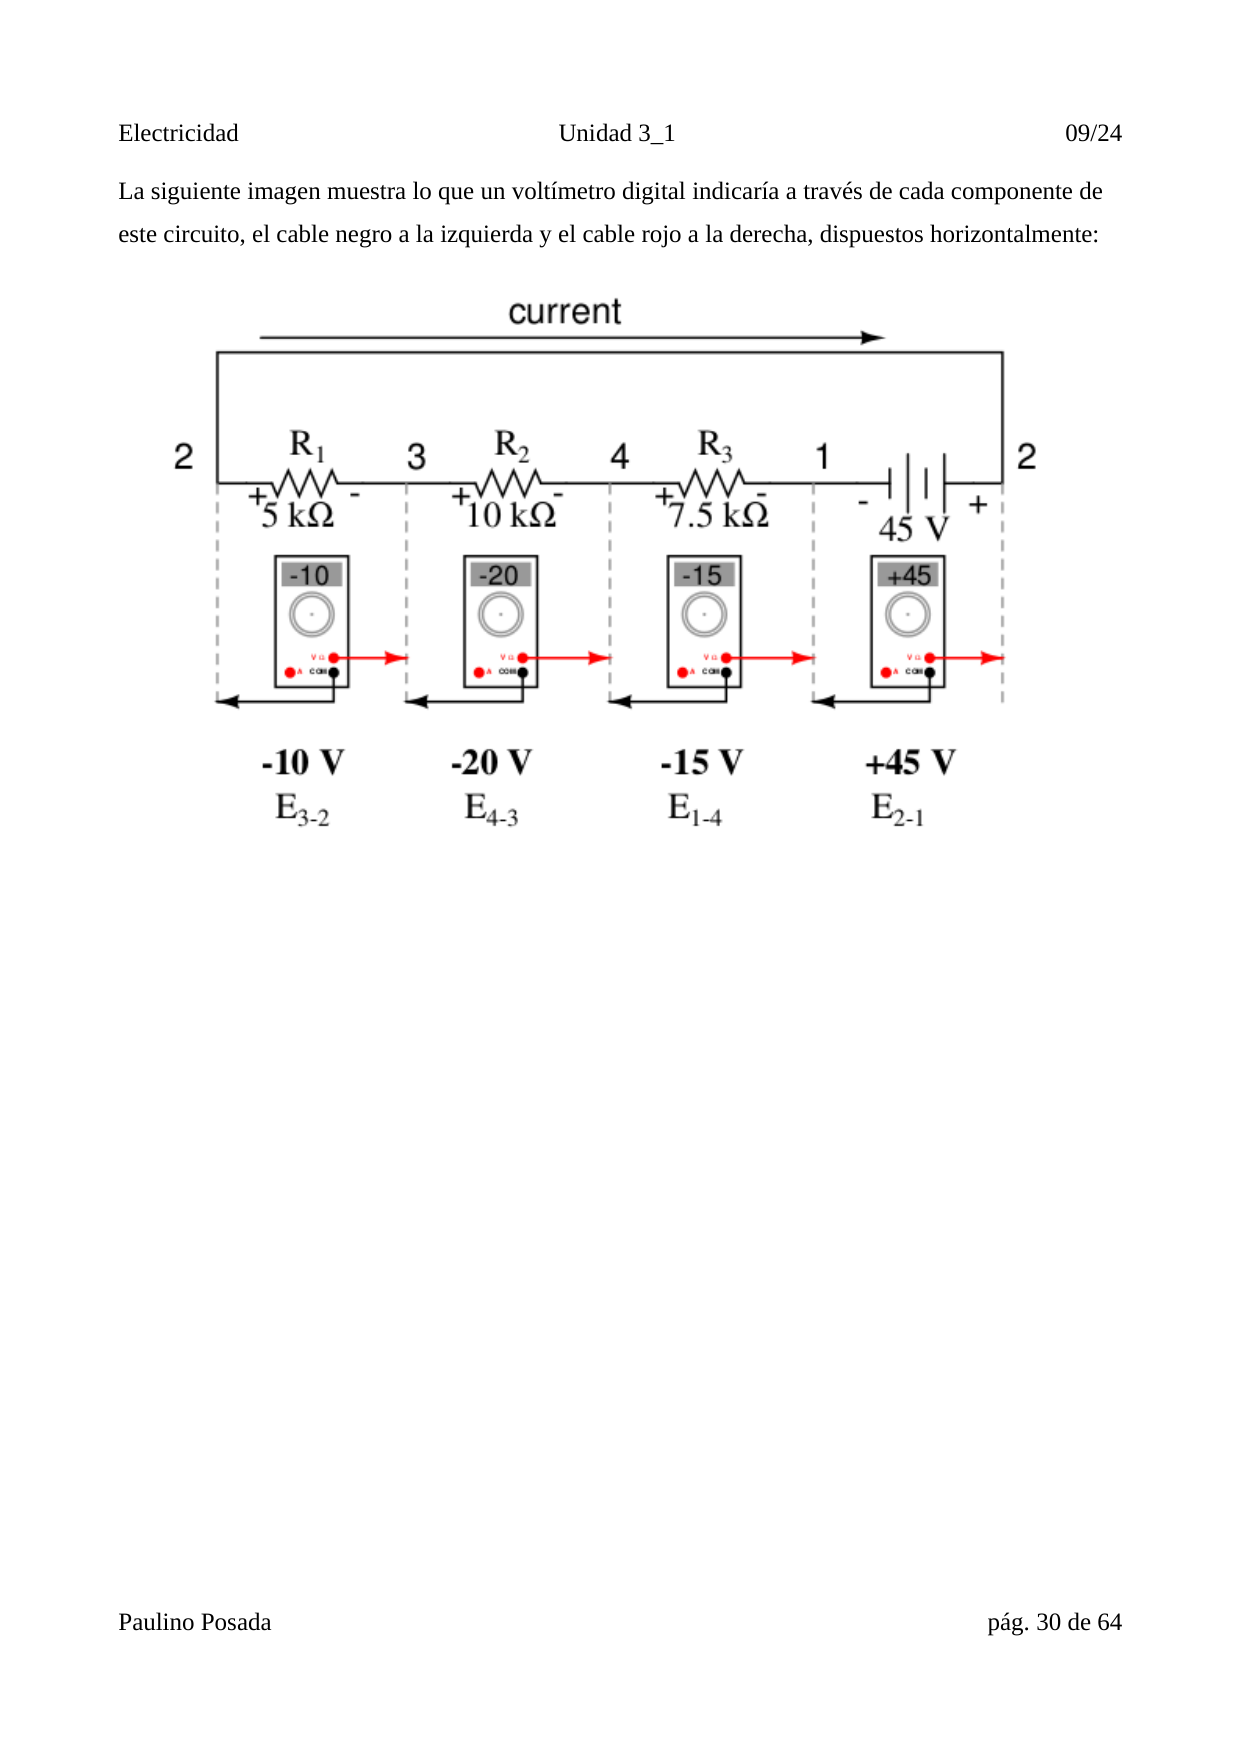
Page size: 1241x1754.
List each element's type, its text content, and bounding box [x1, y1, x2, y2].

text La siguiente imagen muestra lo que un voltímetro digital indicaría a través de cada componente de este circuito, el cable negro a la izquierda y el cable rojo a la derecha, dispuestos horizontalmente: [118, 176, 1122, 248]
picture [127, 289, 1114, 834]
